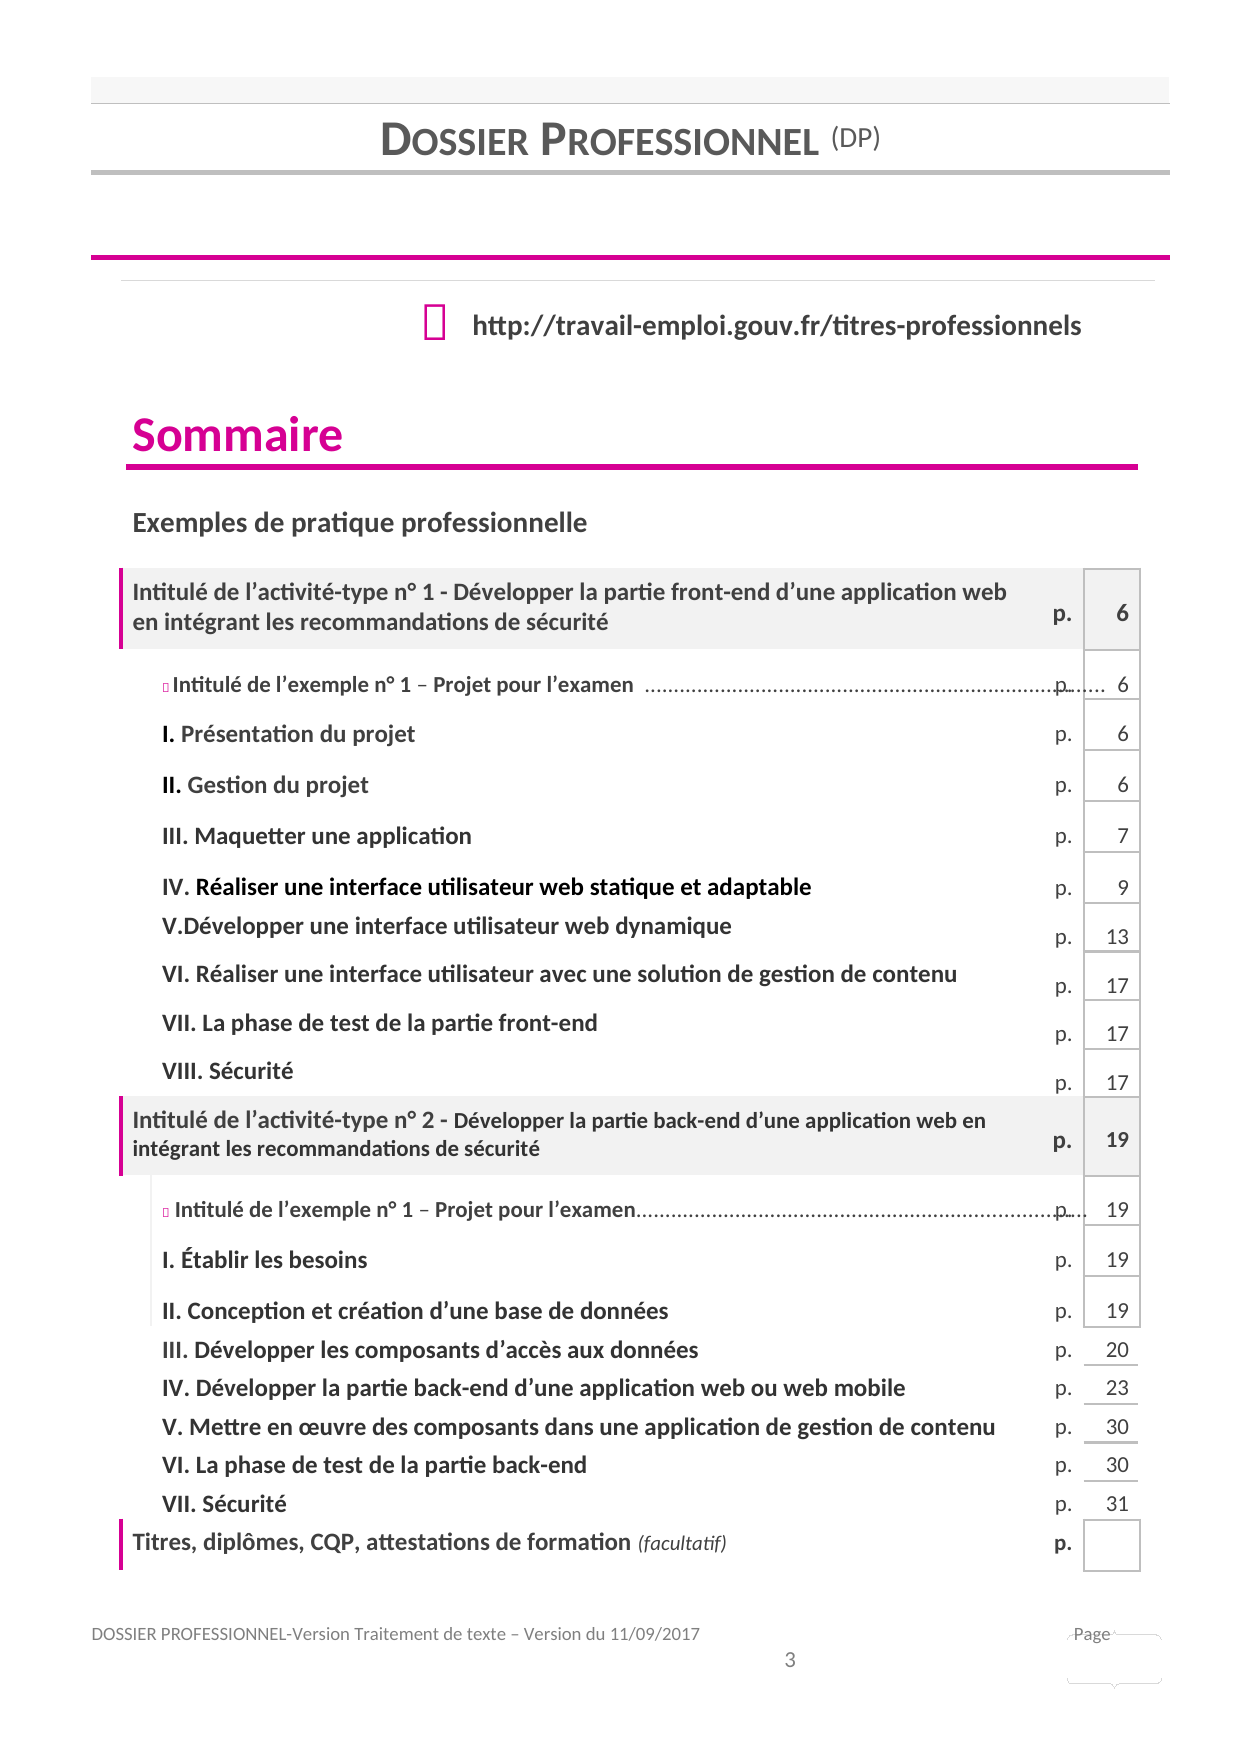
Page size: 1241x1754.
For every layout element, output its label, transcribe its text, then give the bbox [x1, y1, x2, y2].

table_cell VI. La phase de test de la partie back-end [151, 1441, 1037, 1480]
table_cell [121, 851, 151, 902]
table_header Sommaire [121, 397, 1140, 464]
table_cell 19 [1085, 1098, 1139, 1175]
table_cell p. [1037, 999, 1083, 1047]
table_cell [121, 1048, 151, 1096]
table_cell 20 [1084, 1328, 1140, 1364]
table_cell [121, 1403, 151, 1441]
table_cell p. [1037, 1326, 1083, 1364]
table_cell p. [1037, 1175, 1083, 1224]
table_cell Titres, diplômes, CQP, attestations de formation (facultatif) [123, 1519, 1037, 1569]
table_cell 19 [1085, 1277, 1139, 1326]
table_cell 6 [1085, 700, 1139, 749]
table_cell 30 [1084, 1441, 1140, 1480]
table_cell 6 [1085, 570, 1139, 649]
table_cell [1084, 464, 1140, 568]
table_cell VII. La phase de test de la partie front-end [151, 999, 1037, 1047]
table_cell [121, 1441, 151, 1480]
table_cell IV. Réaliser une interface utilisateur web statique et adaptable [151, 851, 1037, 902]
table_cell p. [1037, 749, 1083, 800]
table_cell [121, 1326, 151, 1364]
table_cell p. [1037, 1519, 1083, 1569]
table_cell Exemples de pratique professionnelle [121, 464, 1083, 568]
table_cell  Intitulé de l’exemple n° 1 – Projet pour l’examen [151, 649, 1037, 698]
table_cell [121, 1176, 150, 1224]
table_cell  [121, 281, 461, 355]
table_cell p. [1037, 1096, 1083, 1175]
table_cell III. Maquetter une application [151, 800, 1037, 851]
table_cell p. [1037, 1048, 1083, 1096]
table_cell p. [1037, 1480, 1083, 1518]
table_cell p. [1037, 851, 1083, 902]
table_cell Intitulé de l’activité-type n° 2 - Développer la partie back-end d’une application web en intégrant les recommandations de sécurité [123, 1096, 1037, 1175]
table_cell [121, 649, 151, 698]
table_cell [121, 749, 151, 800]
table_cell [1085, 1521, 1139, 1569]
table_cell 23 [1084, 1364, 1140, 1403]
table_cell VI. Réaliser une interface utilisateur avec une solution de gestion de contenu [151, 950, 1037, 999]
table_cell V. Mettre en œuvre des composants dans une application de gestion de contenu [151, 1403, 1037, 1441]
table_cell 7 [1085, 802, 1139, 851]
table_cell p. [1037, 1364, 1083, 1403]
table_cell p. [1037, 1441, 1083, 1480]
table_cell p. [1037, 698, 1083, 749]
table_cell p. [1037, 1224, 1083, 1275]
table_cell I. Établir les besoins [152, 1224, 1037, 1275]
table_cell III. Développer les composants d’accès aux données [151, 1326, 1037, 1364]
table_cell p. [1037, 1403, 1083, 1441]
table_cell 17 [1085, 953, 1139, 999]
table_cell VII. Sécurité [151, 1480, 1037, 1518]
table_cell p. [1037, 902, 1083, 950]
table_cell 19 [1085, 1226, 1139, 1275]
table_cell II. Conception et création d’une base de données [152, 1275, 1037, 1326]
table_cell p. [1037, 568, 1083, 649]
table_cell p. [1037, 950, 1083, 999]
table_cell p. [1037, 1275, 1083, 1326]
table_cell [121, 800, 151, 851]
table_cell V.Développer une interface utilisateur web dynamique [151, 902, 1037, 950]
table_cell VIII. Sécurité [151, 1048, 1037, 1096]
table_cell p. [1037, 649, 1083, 698]
table_cell II. Gestion du projet [151, 749, 1037, 800]
table_cell [121, 999, 151, 1047]
table_cell  Intitulé de l’exemple n° 1 – Projet pour l’examen p. [152, 1175, 1037, 1224]
table_cell [121, 902, 151, 950]
table_cell [121, 1275, 150, 1326]
table_cell 9 [1085, 853, 1139, 902]
table_cell [121, 950, 151, 999]
table_cell [121, 698, 151, 749]
table_cell 17 [1085, 1001, 1139, 1047]
table_cell 31 [1084, 1480, 1140, 1518]
table_cell 6 [1085, 651, 1139, 698]
table_cell I. Présentation du projet [151, 698, 1037, 749]
table_cell 13 [1085, 904, 1139, 950]
table_cell http://travail-emploi.gouv.fr/titres-professionnels [461, 281, 1155, 355]
table_cell 6 [1085, 751, 1139, 800]
table_cell [121, 1364, 151, 1403]
table_cell Intitulé de l’activité-type n° 1 - Développer la partie front-end d’une application web en intégrant les recommandations de sécurité [123, 568, 1037, 649]
table_cell 30 [1084, 1403, 1140, 1441]
table_cell 17 [1085, 1050, 1139, 1096]
table_cell p. [1037, 800, 1083, 851]
table_cell [121, 1224, 150, 1275]
table_cell [121, 1480, 151, 1518]
table_cell IV. Développer la partie back-end d’une application web ou web mobile [151, 1364, 1037, 1403]
table_cell 19 [1085, 1177, 1139, 1224]
